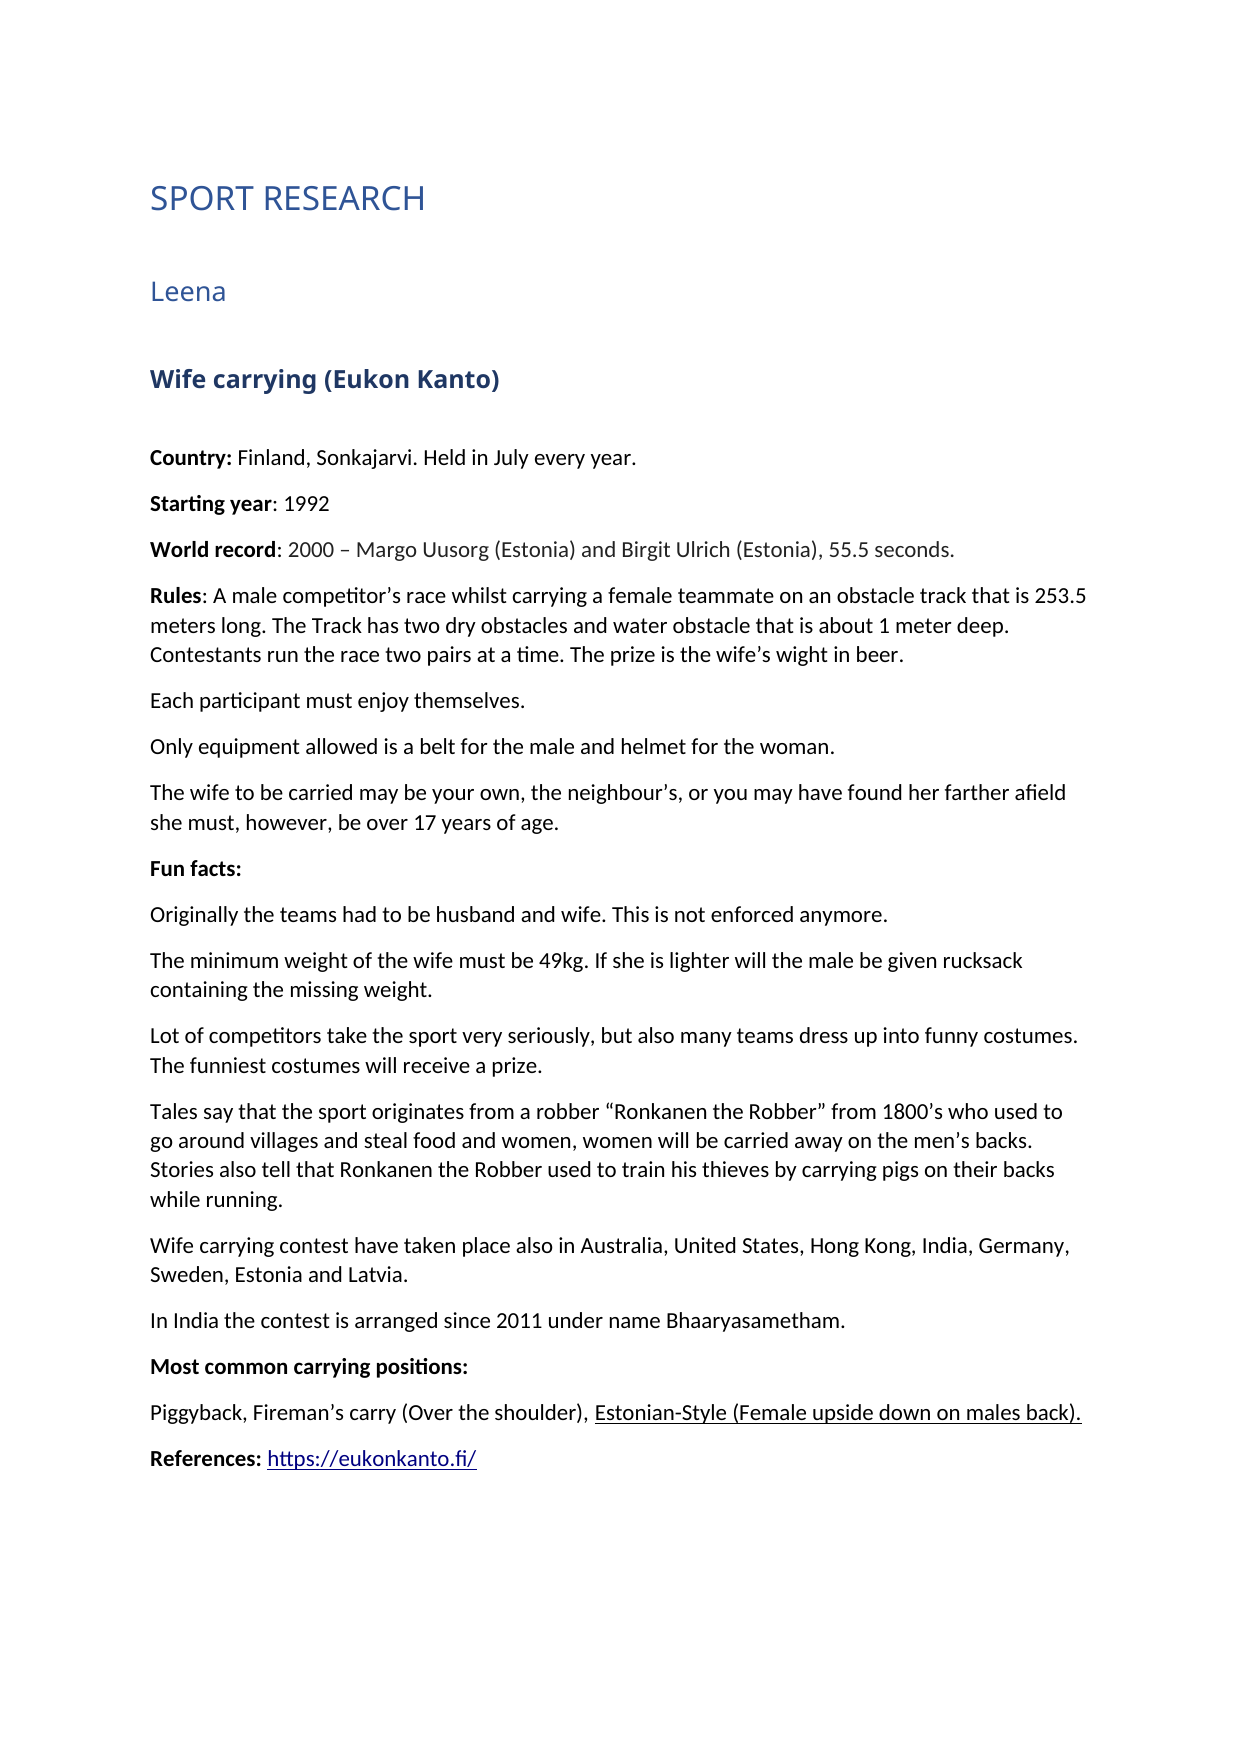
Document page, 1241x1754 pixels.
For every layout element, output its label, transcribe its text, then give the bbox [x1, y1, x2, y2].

text Only equipment allowed is a belt for the male and helmet for the woman. [150, 732, 1090, 760]
subtitle Leena [150, 273, 1090, 310]
text The wife to be carried may be your own, the neighbour’s, or you may have found her farther afield she must, however, be over 17 years of age. [150, 778, 1090, 836]
text Rules: A male competitor’s race whilst carrying a female teammate on an obstacle track that is 253.5 meters long. The Track has two dry obstacles and water obstacle that is about 1 meter deep. Contestants run the race two pairs at a time. The prize is the wife’s wight in beer. [150, 582, 1090, 668]
subtitle SPORT RESEARCH [150, 175, 1090, 220]
text Fun facts: [150, 854, 1090, 882]
text World record: 2000 – Margo Uusorg (Estonia) and Birgit Ulrich (Estonia), 55.5 seconds. [150, 536, 1090, 563]
text Each participant must enjoy themselves. [150, 686, 1090, 714]
text Wife carrying contest have taken place also in Australia, United States, Hong Kong, India, Germany, Sweden, Estonia and Latvia. [150, 1231, 1090, 1288]
text Originally the teams had to be husband and wife. This is not enforced anymore. [150, 900, 1090, 928]
text Tales say that the sport originates from a robber “Ronkanen the Robber” from 1800’s who used to go around villages and steal food and women, women will be carried away on the men’s backs. Stories also tell that Ronkanen the Robber used to train his thieves by carrying pigs on their backs while running. [150, 1097, 1090, 1213]
text Piggyback, Fireman’s carry (Over the shoulder), Estonian-Style (Female upside down on males back). [150, 1398, 1090, 1426]
text Most common carrying positions: [150, 1352, 1090, 1380]
text References: https://eukonkanto.fi/ [150, 1444, 1090, 1472]
text The minimum weight of the wife must be 49kg. If she is lighter will the male be given rucksack containing the missing weight. [150, 946, 1090, 1003]
subtitle Wife carrying (Eukon Kanto) [150, 362, 1090, 396]
text Country: Finland, Sonkajarvi. Held in July every year. [150, 443, 1090, 471]
text Lot of competitors take the sport very seriously, but also many teams dress up into funny costumes. The funniest costumes will receive a prize. [150, 1021, 1090, 1079]
text Starting year: 1992 [150, 489, 1090, 517]
text In India the contest is arranged since 2011 under name Bhaaryasametham. [150, 1306, 1090, 1334]
